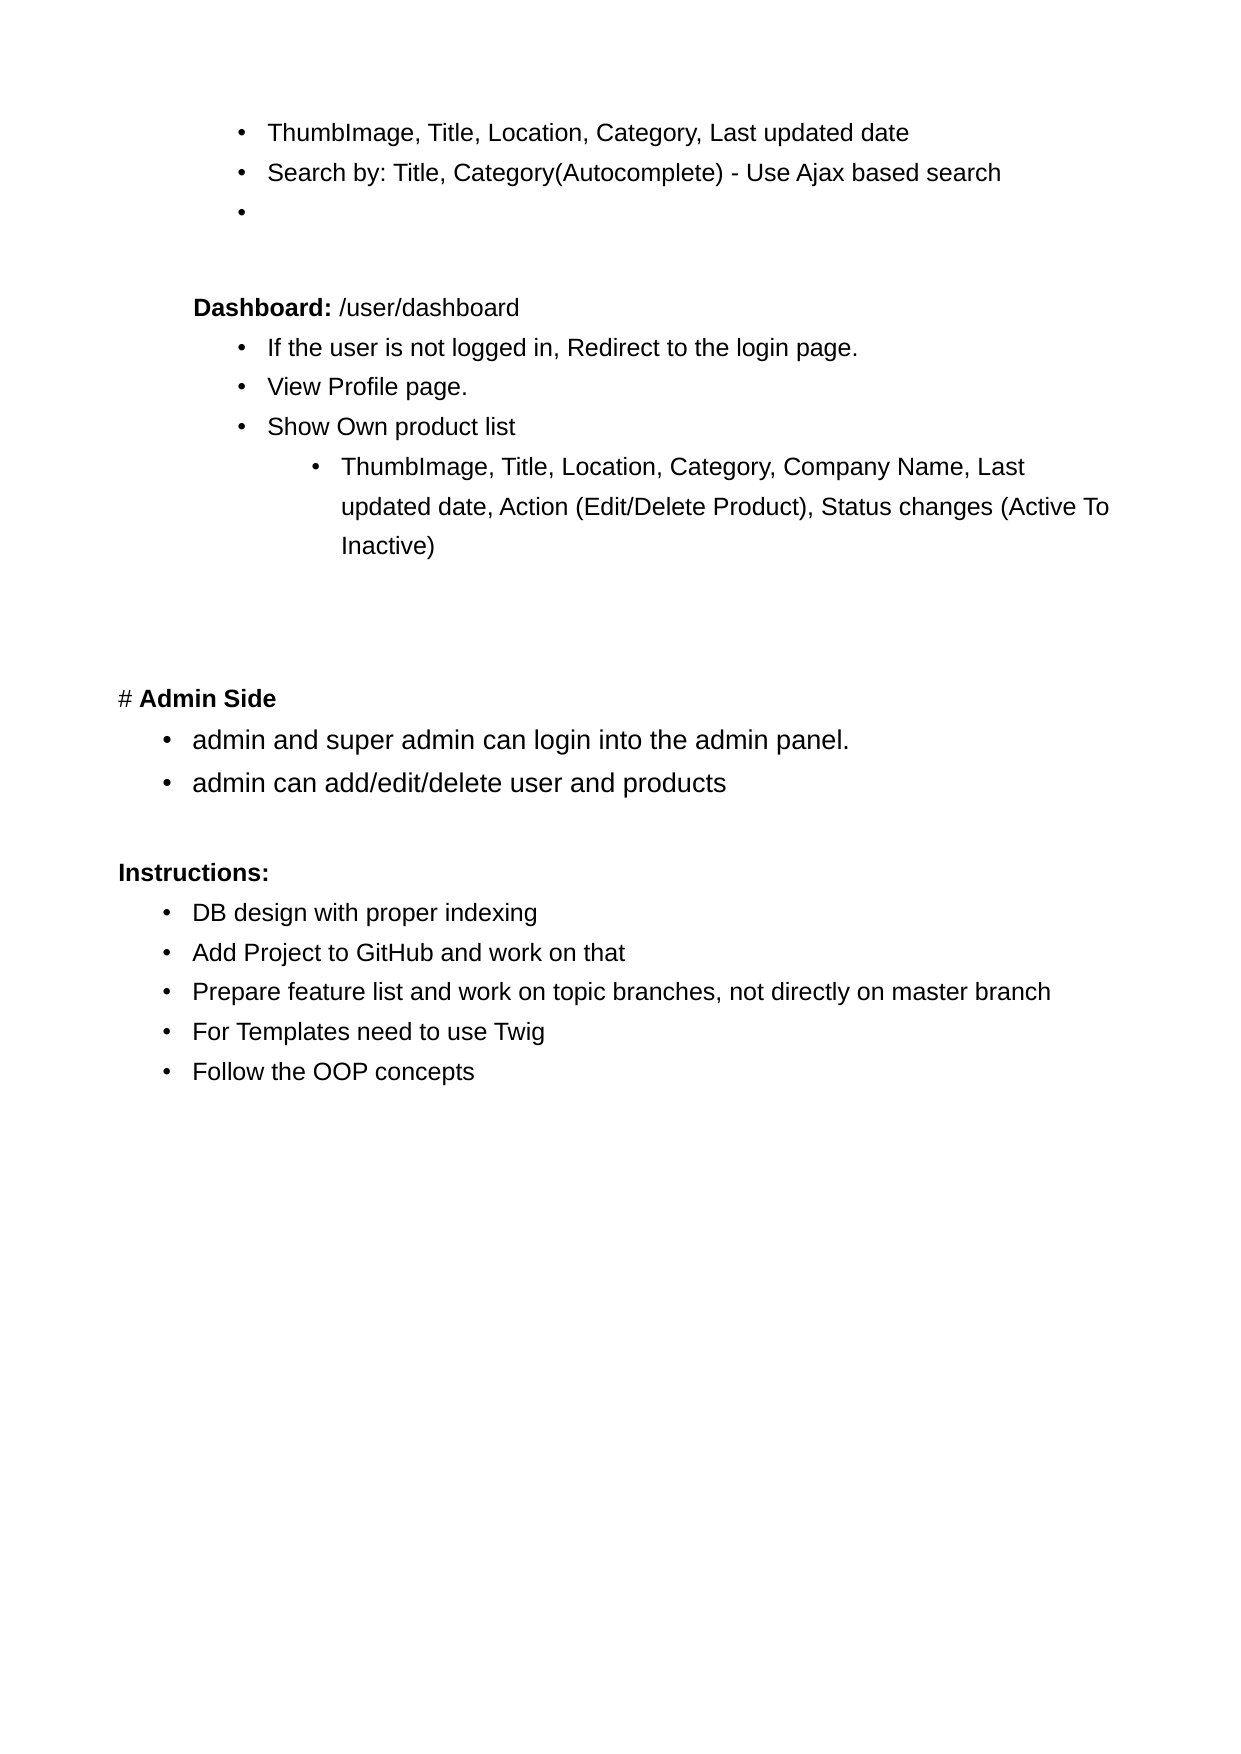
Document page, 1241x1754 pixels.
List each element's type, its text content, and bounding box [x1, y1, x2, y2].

list DB design with proper indexing [162, 898, 1122, 927]
list Add Project to GitHub and work on that [162, 937, 1122, 966]
list ThumbImage, Title, Location, Category, Last updated date [237, 118, 1122, 147]
text # Admin Side [118, 684, 1122, 713]
list Show Own product list [237, 412, 1122, 441]
list Follow the OOP concepts [162, 1057, 1122, 1086]
list ThumbImage, Title, Location, Category, Company Name, Last updated date, Action (Edit/Delete Product), Status changes (Active To Inactive) [311, 452, 1122, 560]
list For Templates need to use Twig [162, 1017, 1122, 1046]
list Search by: Title, Category(Autocomplete) - Use Ajax based search [237, 158, 1122, 187]
list Prepare feature list and work on topic branches, not directly on master branch [162, 977, 1122, 1006]
list admin and super admin can login into the admin panel. [162, 724, 1122, 755]
list View Profile page. [237, 372, 1122, 401]
text Dashboard: /user/dashboard [118, 293, 1122, 322]
list admin can add/edit/delete user and products [162, 767, 1122, 799]
text Instructions: [118, 858, 1122, 887]
list If the user is not logged in, Redirect to the login page. [237, 333, 1122, 361]
